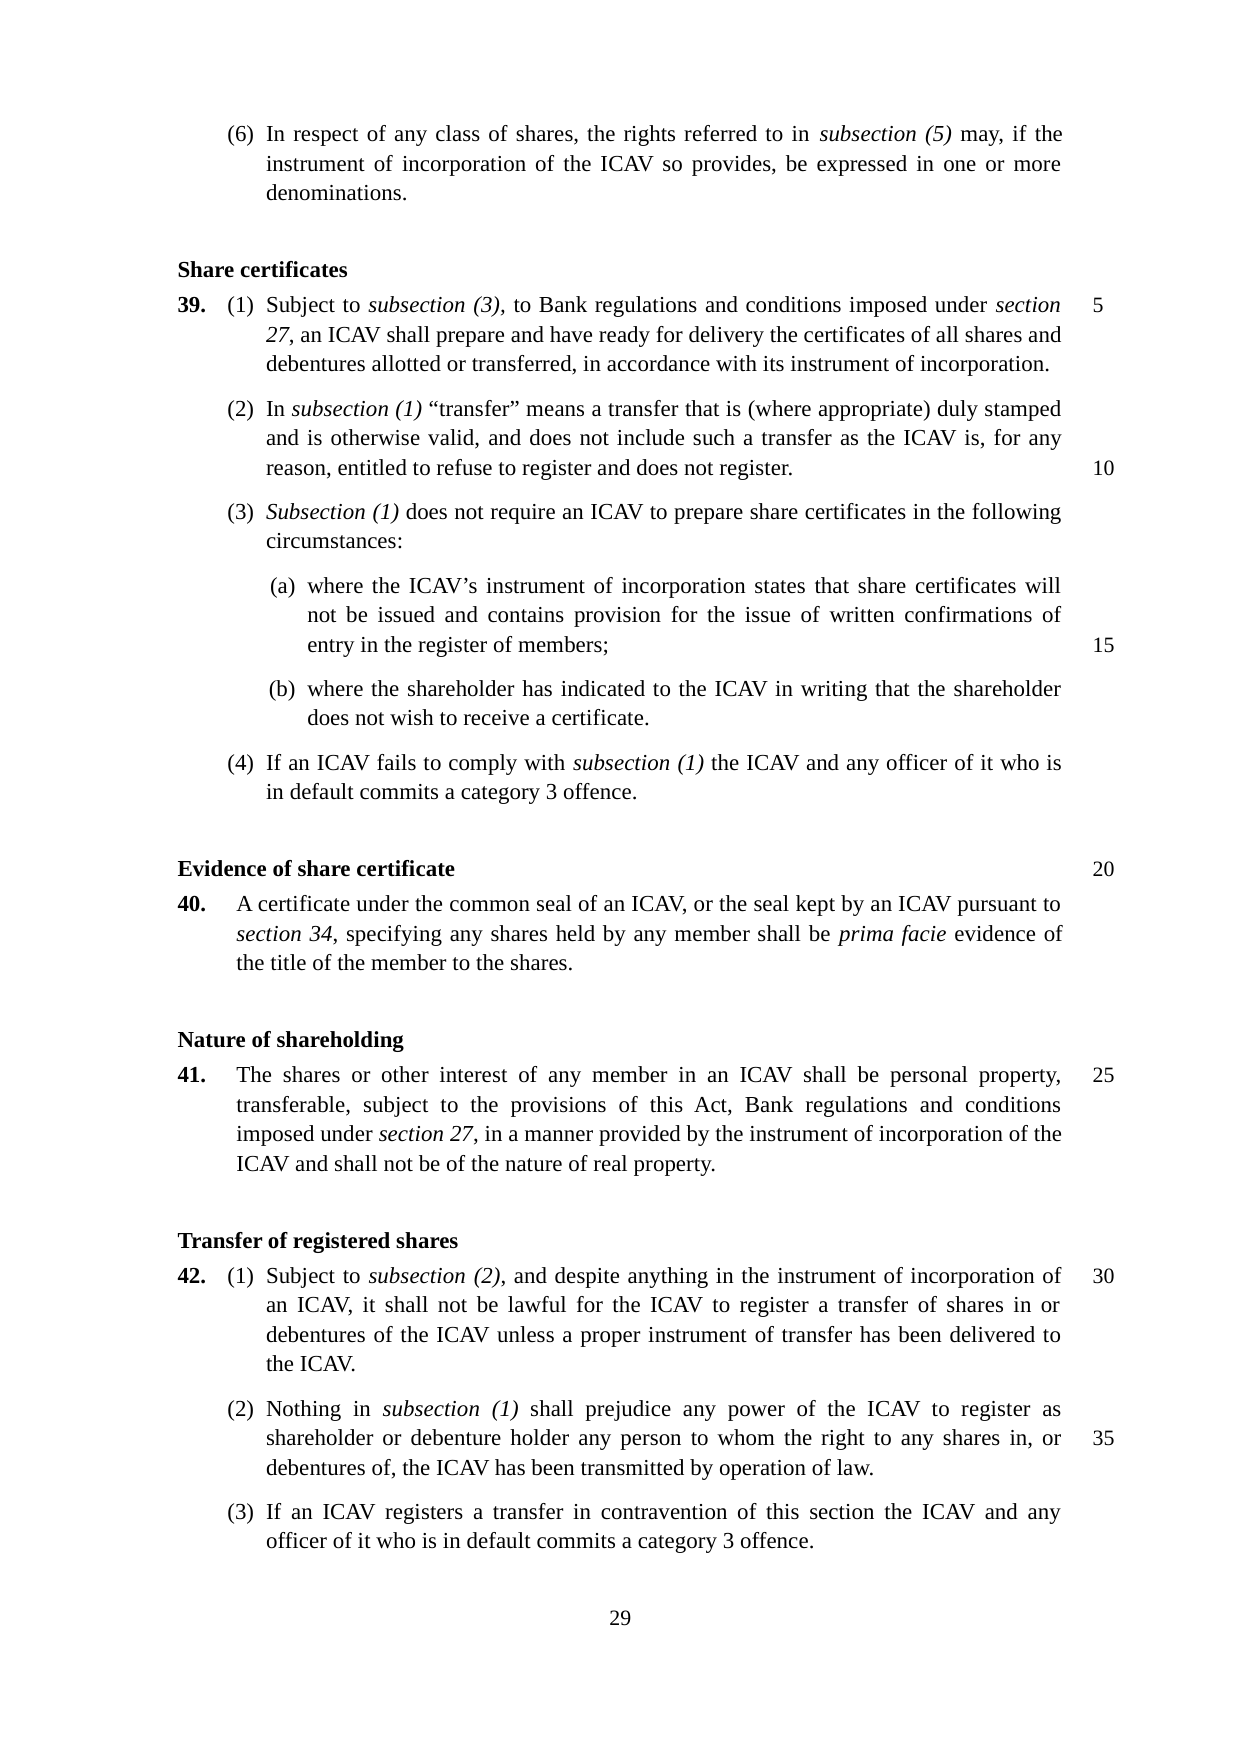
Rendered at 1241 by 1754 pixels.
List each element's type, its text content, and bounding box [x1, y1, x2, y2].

text (2) In subsection (1) “transfer” means a transfer that is (where appropriate) duly stamped and is otherwise valid, and does not include such a transfer as the ICAV is, for any reason, entitled to refuse to register and does not register. [177, 392, 1063, 481]
text (a) where the ICAV’s instrument of incorporation states that share certificates will not be issued and contains provision for the issue of written confirmations of entry in the register of members; [177, 569, 1063, 658]
text Share certificates [177, 254, 1063, 283]
text 42. (1) Subject to subsection (2), and despite anything in the instrument of incorporation of an ICAV, it shall not be lawful for the ICAV to register a transfer of shares in or debentures of the ICAV unless a proper instrument of transfer has been delivered to the ICAV. [177, 1260, 1063, 1378]
text (6) In respect of any class of shares, the rights referred to in subsection (5) may, if the instrument of incorporation of the ICAV so provides, be expressed in one or more denominations. [177, 118, 1063, 207]
text (3) If an ICAV registers a transfer in contravention of this section the ICAV and any officer of it who is in default commits a category 3 offence. [177, 1496, 1063, 1555]
text Transfer of registered shares [177, 1224, 1063, 1254]
text 39. (1) Subject to subsection (3), to Bank regulations and conditions imposed under section 27, an ICAV shall prepare and have ready for delivery the certificates of all shares and debentures allotted or transferred, in accordance with its instrument of incorporation. [177, 289, 1063, 378]
text (b) where the shareholder has indicated to the ICAV in writing that the shareholder does not wish to receive a certificate. [177, 673, 1063, 732]
text (2) Nothing in subsection (1) shall prejudice any power of the ICAV to register as shareholder or debenture holder any person to whom the right to any shares in, or debentures of, the ICAV has been transmitted by operation of law. [177, 1393, 1063, 1481]
text (3) Subsection (1) does not require an ICAV to prepare share certificates in the following circumstances: [177, 496, 1063, 555]
text Evidence of share certificate [177, 853, 1063, 882]
text Nature of shareholding [177, 1024, 1063, 1053]
text (4) If an ICAV fails to comply with subsection (1) the ICAV and any officer of it who is in default commits a category 3 offence. [177, 746, 1063, 805]
text 41. The shares or other interest of any member in an ICAV shall be personal property, transferable, subject to the provisions of this Act, Bank regulations and conditions imposed under section 27, in a manner provided by the instrument of incorporation of the ICAV and shall not be of the nature of real property. [177, 1059, 1063, 1177]
text 40. A certificate under the common seal of an ICAV, or the seal kept by an ICAV pursuant to section 34, specifying any shares held by any member shall be prima facie evidence of the title of the member to the shares. [177, 888, 1063, 977]
